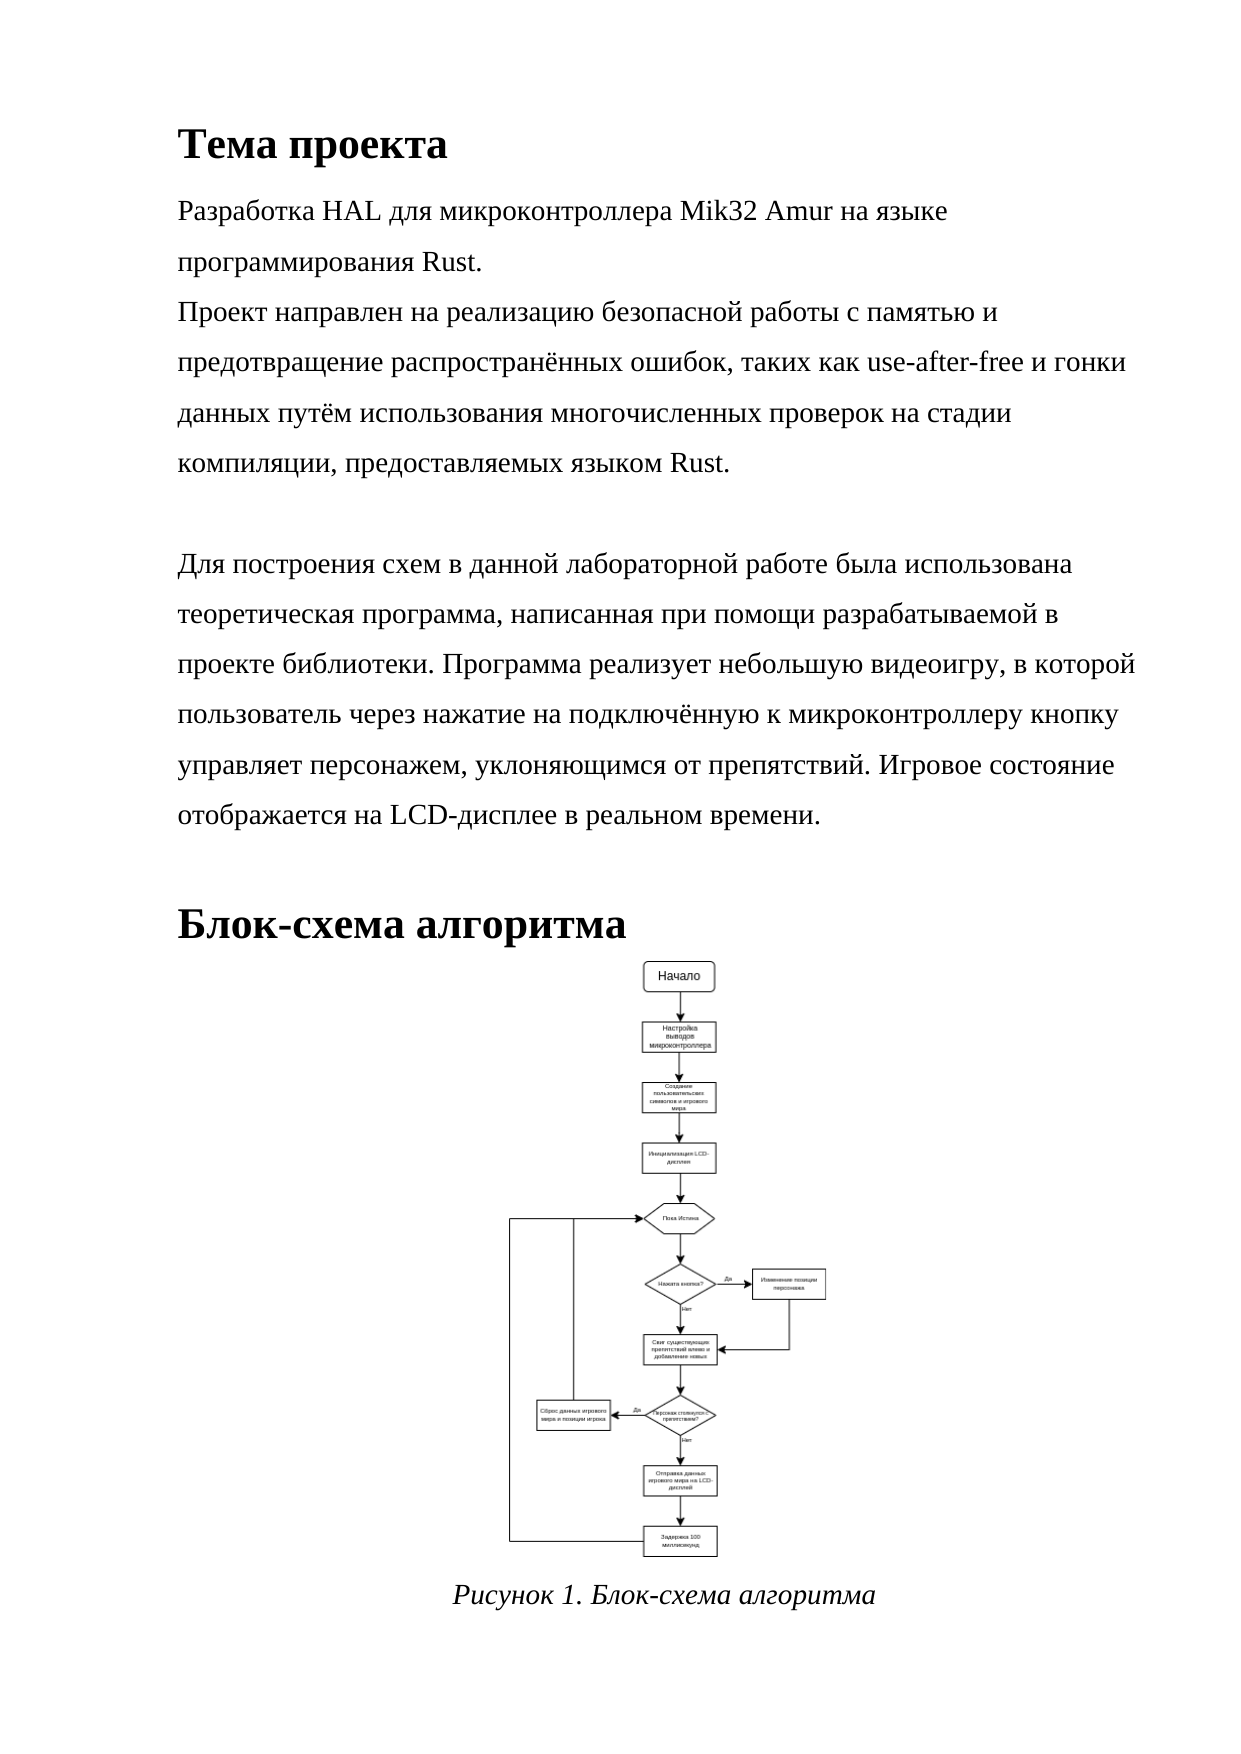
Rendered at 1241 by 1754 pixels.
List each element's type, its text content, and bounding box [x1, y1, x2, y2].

picture [502, 961, 827, 1557]
text Для построения схем в данной лабораторной работе была использована теоретическая программа, написанная при помощи разрабатываемой в проекте библиотеки. Программа реализует небольшую видеоигру, в которой пользователь через нажатие на подключённую к микроконтроллеру кнопку управляет персонажем, уклоняющимся от препятствий. Игровое состояние отображается на LCD-дисплее в реальном времени. [177, 546, 1152, 831]
text Тема проекта [177, 118, 1152, 168]
text Разработка HAL для микроконтроллера Mik32 Amur на языке программирования Rust. [177, 193, 1152, 277]
text Блок-схема алгоритма [177, 898, 1152, 948]
text Рисунок 1. Блок-схема алгоритма [177, 1577, 1152, 1611]
text Проект направлен на реализацию безопасной работы с памятью и предотвращение распространённых ошибок, таких как use-after-free и гонки данных путём использования многочисленных проверок на стадии компиляции, предоставляемых языком Rust. [177, 294, 1152, 479]
